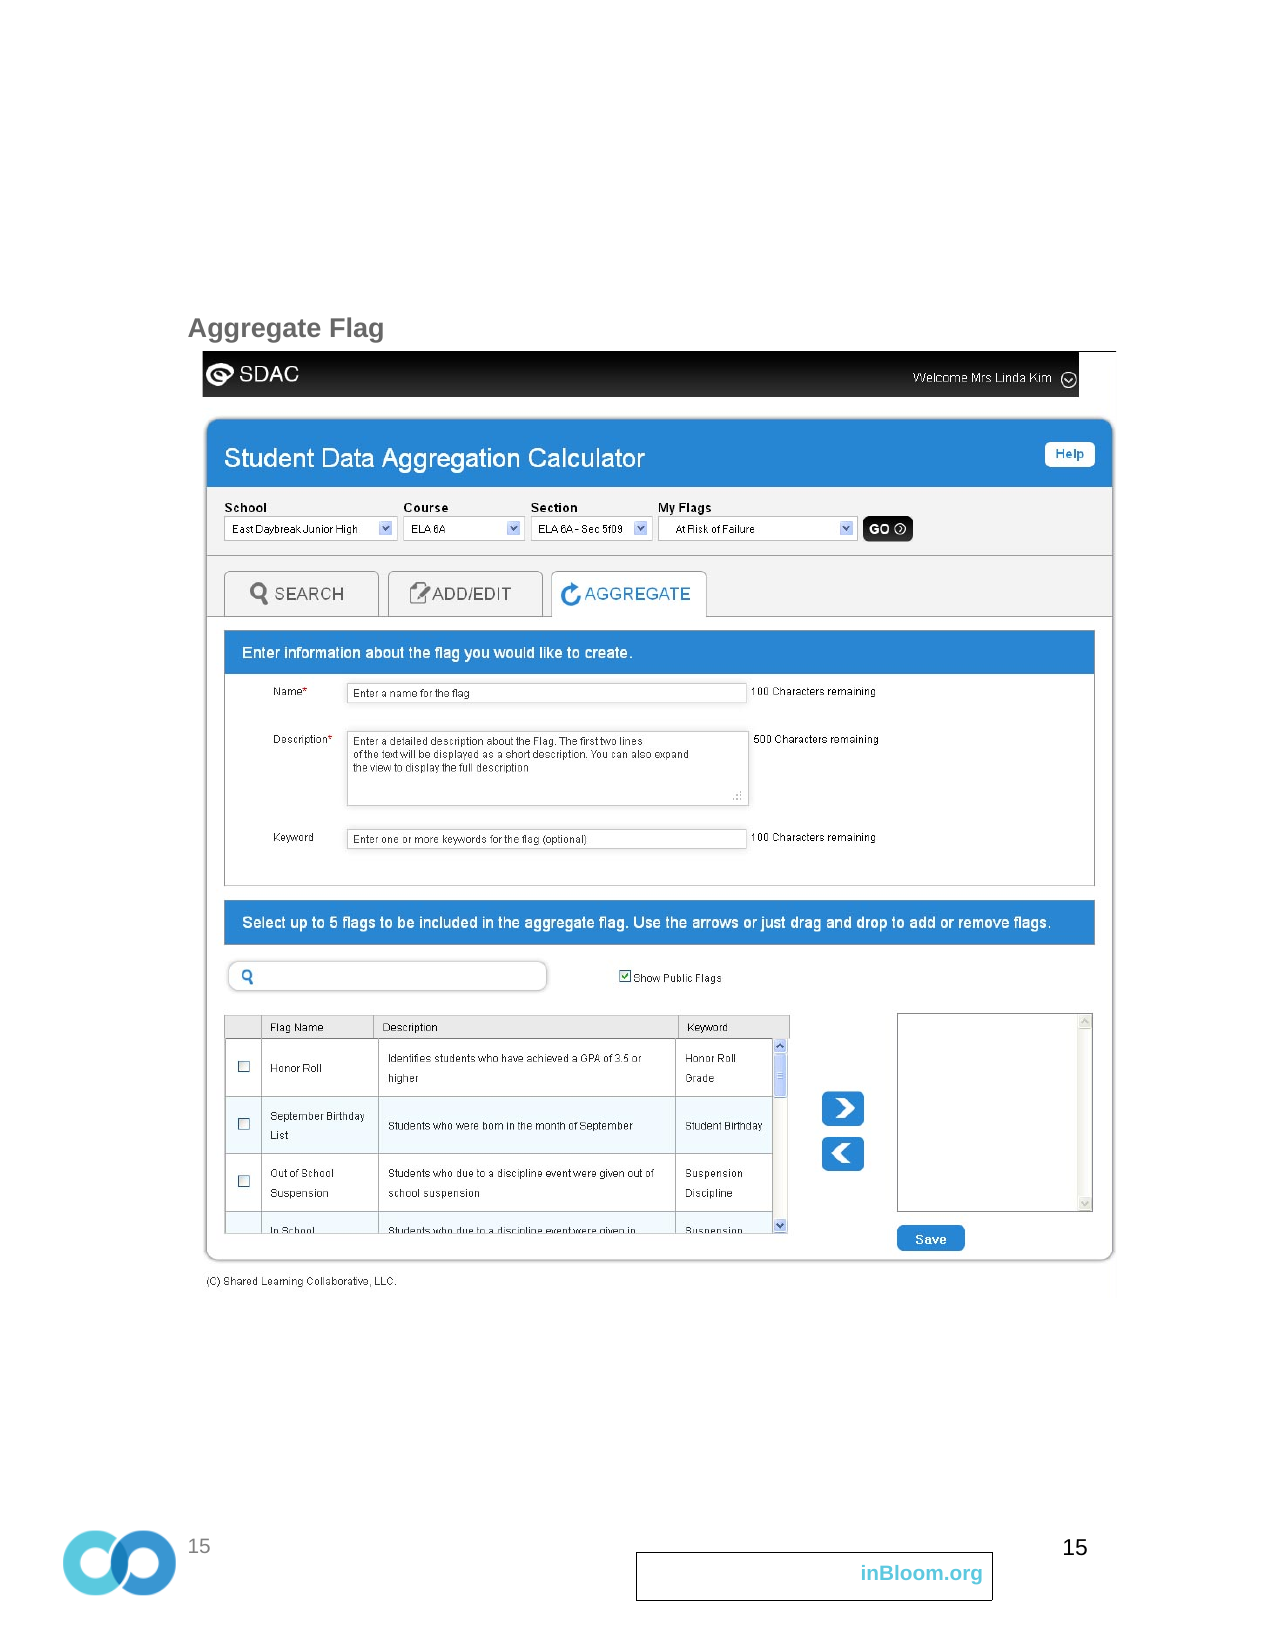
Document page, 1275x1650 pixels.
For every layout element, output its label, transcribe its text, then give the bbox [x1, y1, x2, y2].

picture [53, 1518, 926, 1635]
subtitle Aggregate Flag [187, 312, 1087, 343]
picture [202, 351, 1117, 1298]
